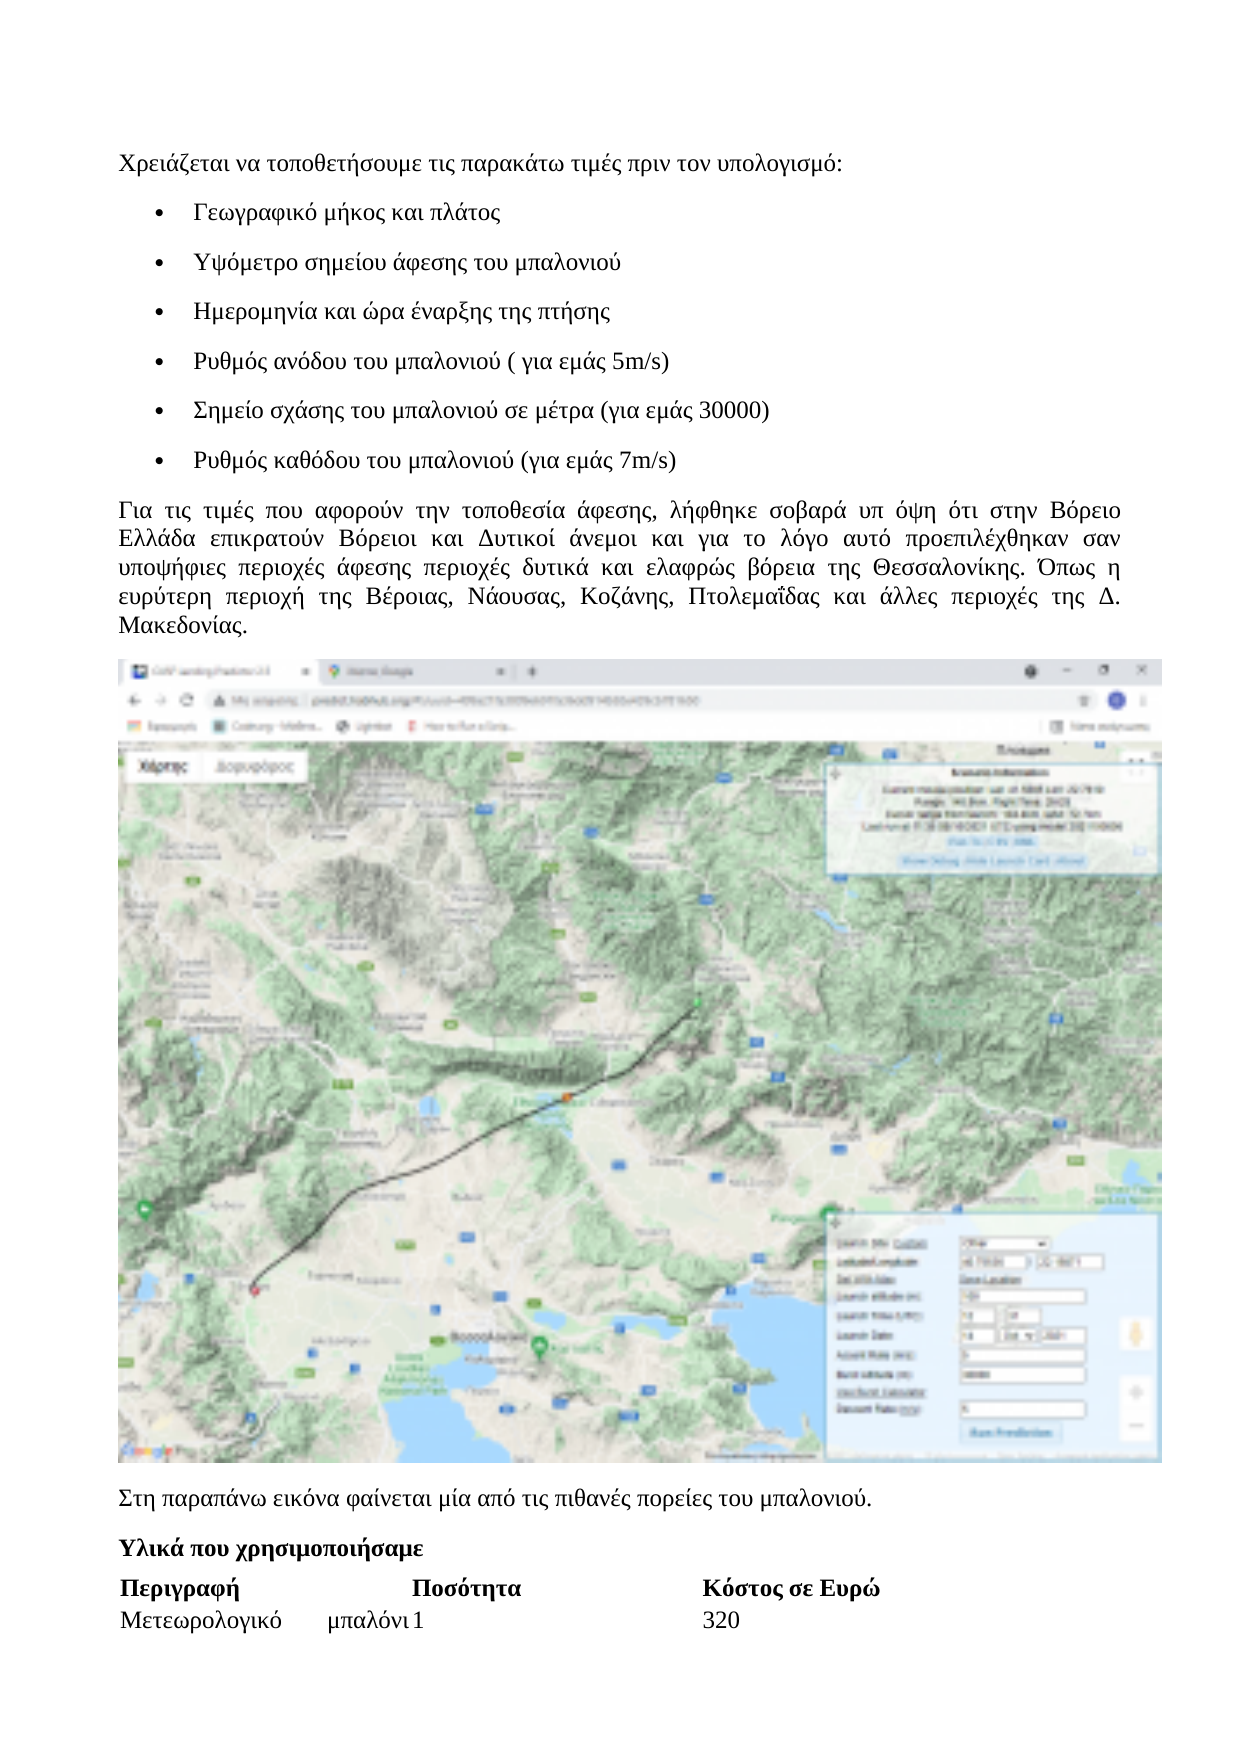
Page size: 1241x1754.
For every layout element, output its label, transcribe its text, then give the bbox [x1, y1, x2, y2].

text Για τις τιμές που αφορούν την τοποθεσία άφεσης, λήφθηκε σοβαρά υπ όψη ότι στην Βόρειο Ελλάδα επικρατούν Βόρειοι και Δυτικοί άνεμοι και για το λόγο αυτό προεπιλέχθηκαν σαν υποψήφιες περιοχές άφεσης περιοχές δυτικά και ελαφρώς βόρεια της Θεσσαλονίκης. Όπως η ευρύτερη περιοχή της Βέροιας, Νάουσας, Κοζάνης, Πτολεμαΐδας και άλλες περιοχές της Δ. Μακεδονίας. [118, 495, 1122, 638]
list Γεωγραφικό μήκος και πλάτος [156, 197, 1122, 226]
list Ρυθμός ανόδου του μπαλονιού ( για εμάς 5m/s) [156, 346, 1122, 375]
list Σημείο σχάσης του μπαλονιού σε μέτρα (για εμάς 30000) [156, 396, 1122, 424]
list Ημερομηνία και ώρα έναρξης της πτήσης [156, 296, 1122, 325]
text Υλικά που χρησιμοποιήσαμε [118, 1533, 1122, 1562]
text Χρειάζεται να τοποθετήσουμε τις παρακάτω τιμές πριν τον υπολογισμό: [118, 148, 1122, 176]
table_header Κόστος σε Ευρώ [701, 1572, 993, 1604]
table_cell Μετεωρολογικό μπαλόνι [118, 1604, 410, 1636]
list Υψόμετρο σημείου άφεσης του μπαλονιού [156, 247, 1122, 276]
table_header Ποσότητα [410, 1572, 701, 1604]
list Ρυθμός καθόδου του μπαλονιού (για εμάς 7m/s) [156, 445, 1122, 474]
table_header Περιγραφή [118, 1572, 410, 1604]
table_cell 1 [410, 1604, 701, 1636]
text Στη παραπάνω εικόνα φαίνεται μία από τις πιθανές πορείες του μπαλονιού. [118, 1483, 1122, 1512]
table_cell 320 [701, 1604, 993, 1636]
